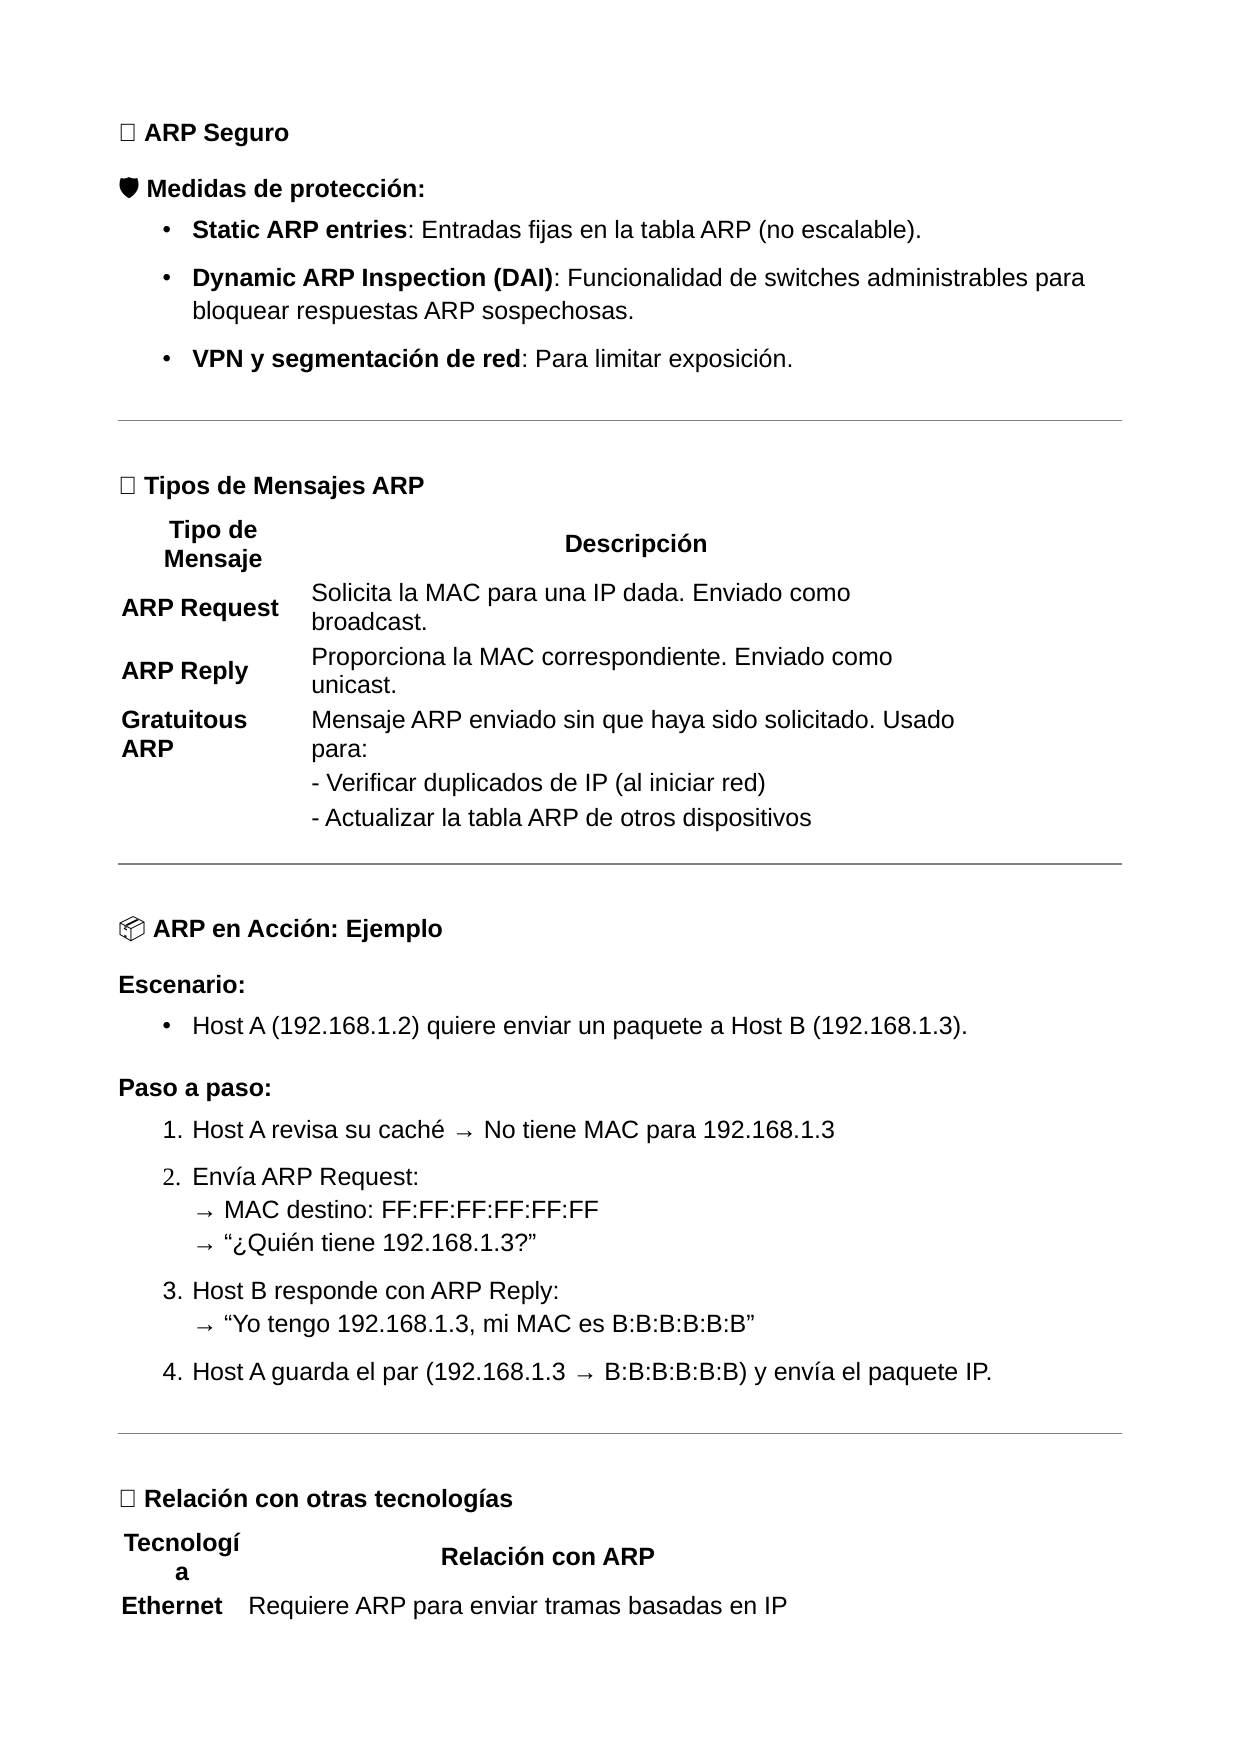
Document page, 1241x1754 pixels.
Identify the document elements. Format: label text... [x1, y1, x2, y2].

subtitle Paso a paso: [118, 1073, 1122, 1102]
list Host A (192.168.1.2) quiere enviar un paquete a Host B (192.168.1.3). [162, 1011, 1122, 1040]
list Envía ARP Request: → MAC destino: FF:FF:FF:FF:FF:FF → “¿Quién tiene 192.168.1.3?” [162, 1162, 1122, 1257]
list Host A guarda el par (192.168.1.3 → B:B:B:B:B:B) y envía el paquete IP. [162, 1357, 1122, 1385]
table_cell - Verificar duplicados de IP (al iniciar red) [308, 765, 964, 800]
table_header Relación con ARP [245, 1525, 851, 1588]
table_header Tecnología [118, 1525, 245, 1588]
table_cell Requiere ARP para enviar tramas basadas en IP [245, 1588, 851, 1623]
table_cell - Actualizar la tabla ARP de otros dispositivos [308, 800, 964, 834]
subtitle 📦 ARP en Acción: Ejemplo [118, 914, 1122, 943]
subtitle Escenario: [118, 970, 1122, 999]
list Dynamic ARP Inspection (DAI): Funcionalidad de switches administrables para bloquear respuestas ARP sospechosas. [162, 263, 1122, 325]
table_cell Gratuitous ARP [118, 702, 308, 765]
table_cell Proporciona la MAC correspondiente. Enviado como unicast. [308, 639, 964, 702]
table_cell ARP Reply [118, 639, 308, 702]
table_cell ARP Request [118, 575, 308, 639]
table_cell Ethernet [118, 1588, 245, 1623]
subtitle 🛡️ Medidas de protección: [118, 174, 1122, 203]
list VPN y segmentación de red: Para limitar exposición. [162, 344, 1122, 372]
list Static ARP entries: Entradas fijas en la tabla ARP (no escalable). [162, 215, 1122, 244]
subtitle 🔐 ARP Seguro [118, 118, 1122, 147]
list Host B responde con ARP Reply: → “Yo tengo 192.168.1.3, mi MAC es B:B:B:B:B:B” [162, 1276, 1122, 1338]
list Host A revisa su caché → No tiene MAC para 192.168.1.3 [162, 1115, 1122, 1143]
subtitle 🧩 Relación con otras tecnologías [118, 1484, 1122, 1512]
table_header Tipo de Mensaje [118, 512, 308, 575]
table_cell [118, 800, 308, 834]
table_cell Mensaje ARP enviado sin que haya sido solicitado. Usado para: [308, 702, 964, 765]
table_cell [118, 765, 308, 800]
table_cell Solicita la MAC para una IP dada. Enviado como broadcast. [308, 575, 964, 639]
table_header Descripción [308, 512, 964, 575]
subtitle 🧠 Tipos de Mensajes ARP [118, 471, 1122, 499]
